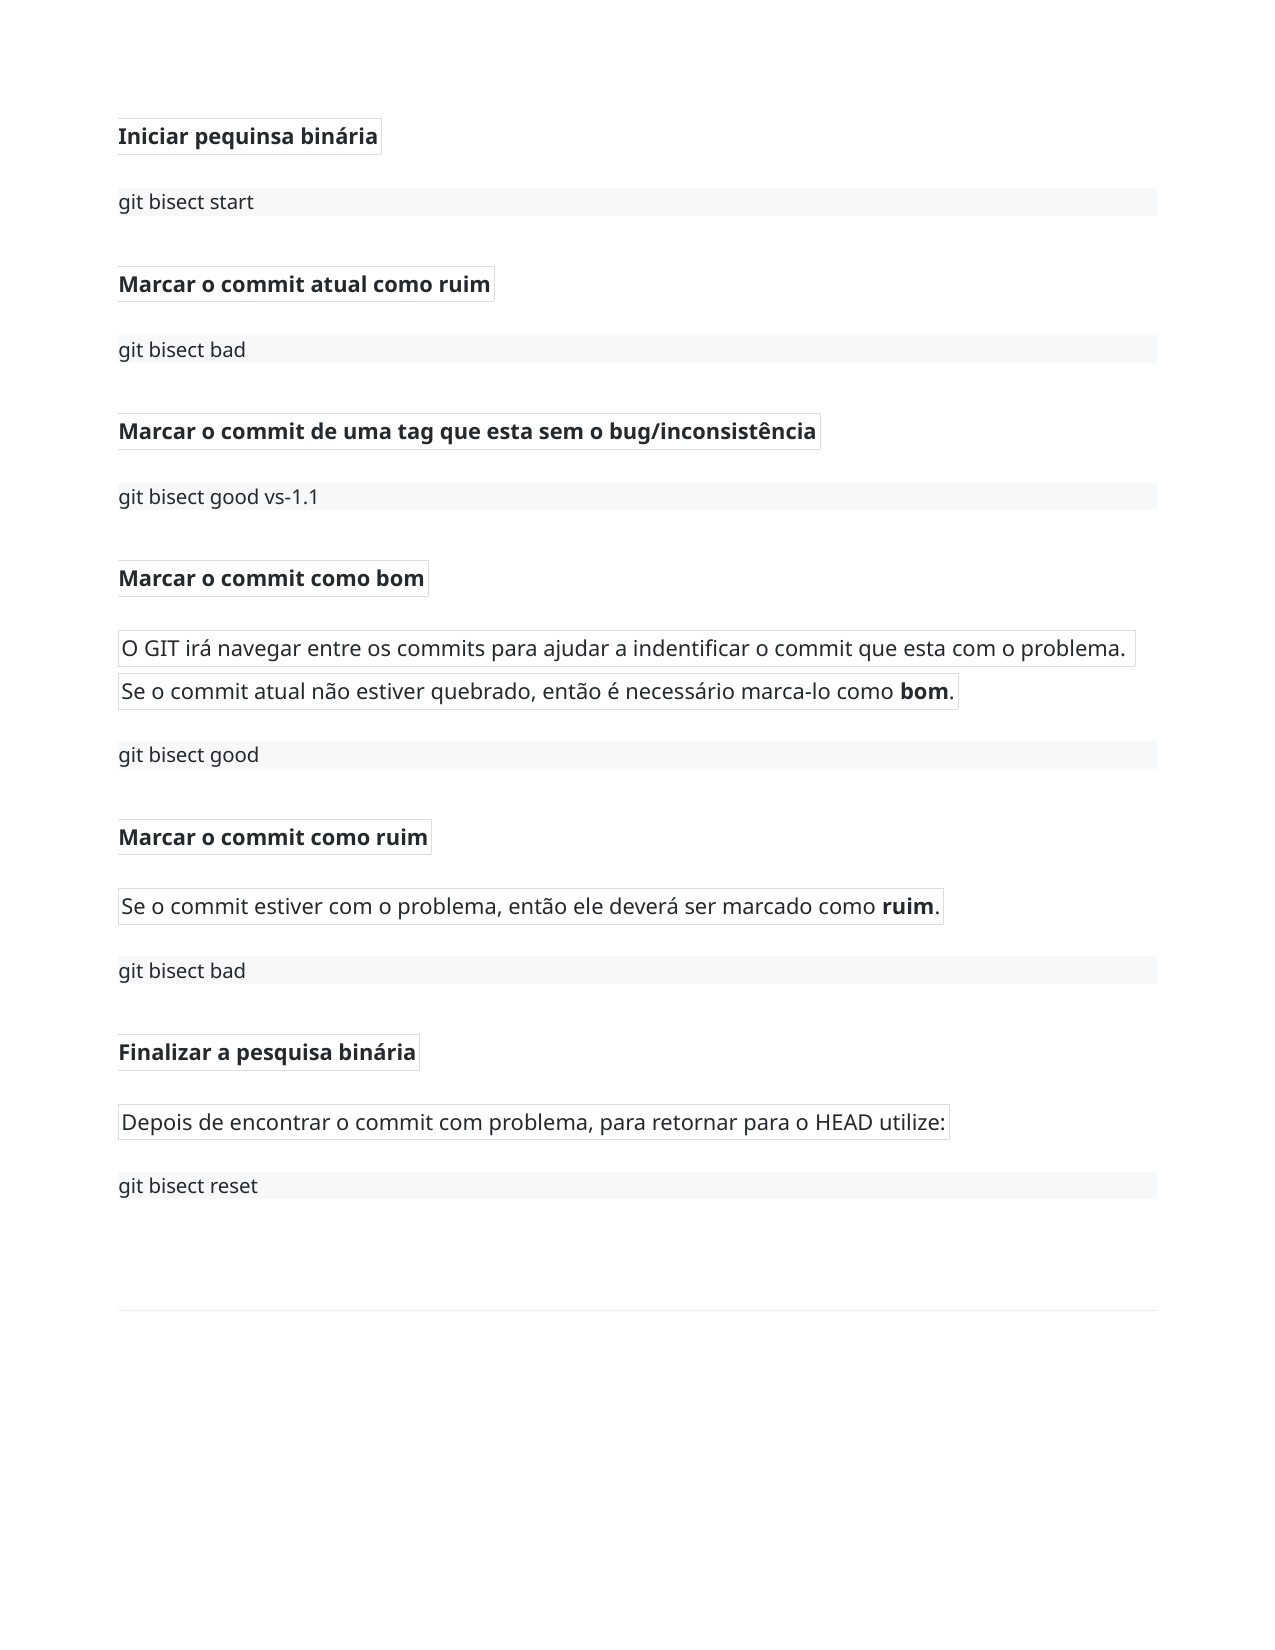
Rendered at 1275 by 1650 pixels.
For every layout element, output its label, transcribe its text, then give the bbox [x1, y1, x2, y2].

subtitle Finalizar a pesquisa binária [118, 1035, 419, 1070]
subtitle [429, 560, 1157, 596]
subtitle [382, 118, 1157, 154]
subtitle [495, 266, 1157, 301]
text [944, 888, 1157, 924]
text git bisect bad [118, 335, 1157, 363]
subtitle Marcar o commit como bom [118, 561, 428, 596]
text git bisect good [118, 741, 1157, 769]
subtitle Marcar o commit como ruim [118, 820, 431, 854]
text git bisect good vs-1.1 [118, 483, 1157, 510]
text git bisect reset [118, 1172, 1157, 1199]
subtitle Iniciar pequinsa binária [118, 119, 381, 154]
subtitle [821, 413, 1157, 449]
subtitle [420, 1034, 1157, 1070]
text Depois de encontrar o commit com problema, para retornar para o HEAD utilize: [119, 1105, 949, 1139]
text [950, 1104, 1157, 1139]
text O GIT irá navegar entre os commits para ajudar a indentificar o commit que esta com o problema. Se o commit atual não estiver quebrado, então é necessário marca-lo como bom. [118, 630, 1157, 709]
text git bisect bad [118, 956, 1157, 984]
subtitle Marcar o commit de uma tag que esta sem o bug/inconsistência [118, 414, 820, 449]
subtitle [432, 818, 1157, 854]
subtitle Marcar o commit atual como ruim [118, 267, 494, 301]
text git bisect start [118, 188, 1157, 216]
text Se o commit estiver com o problema, então ele deverá ser marcado como ruim. [119, 889, 943, 924]
